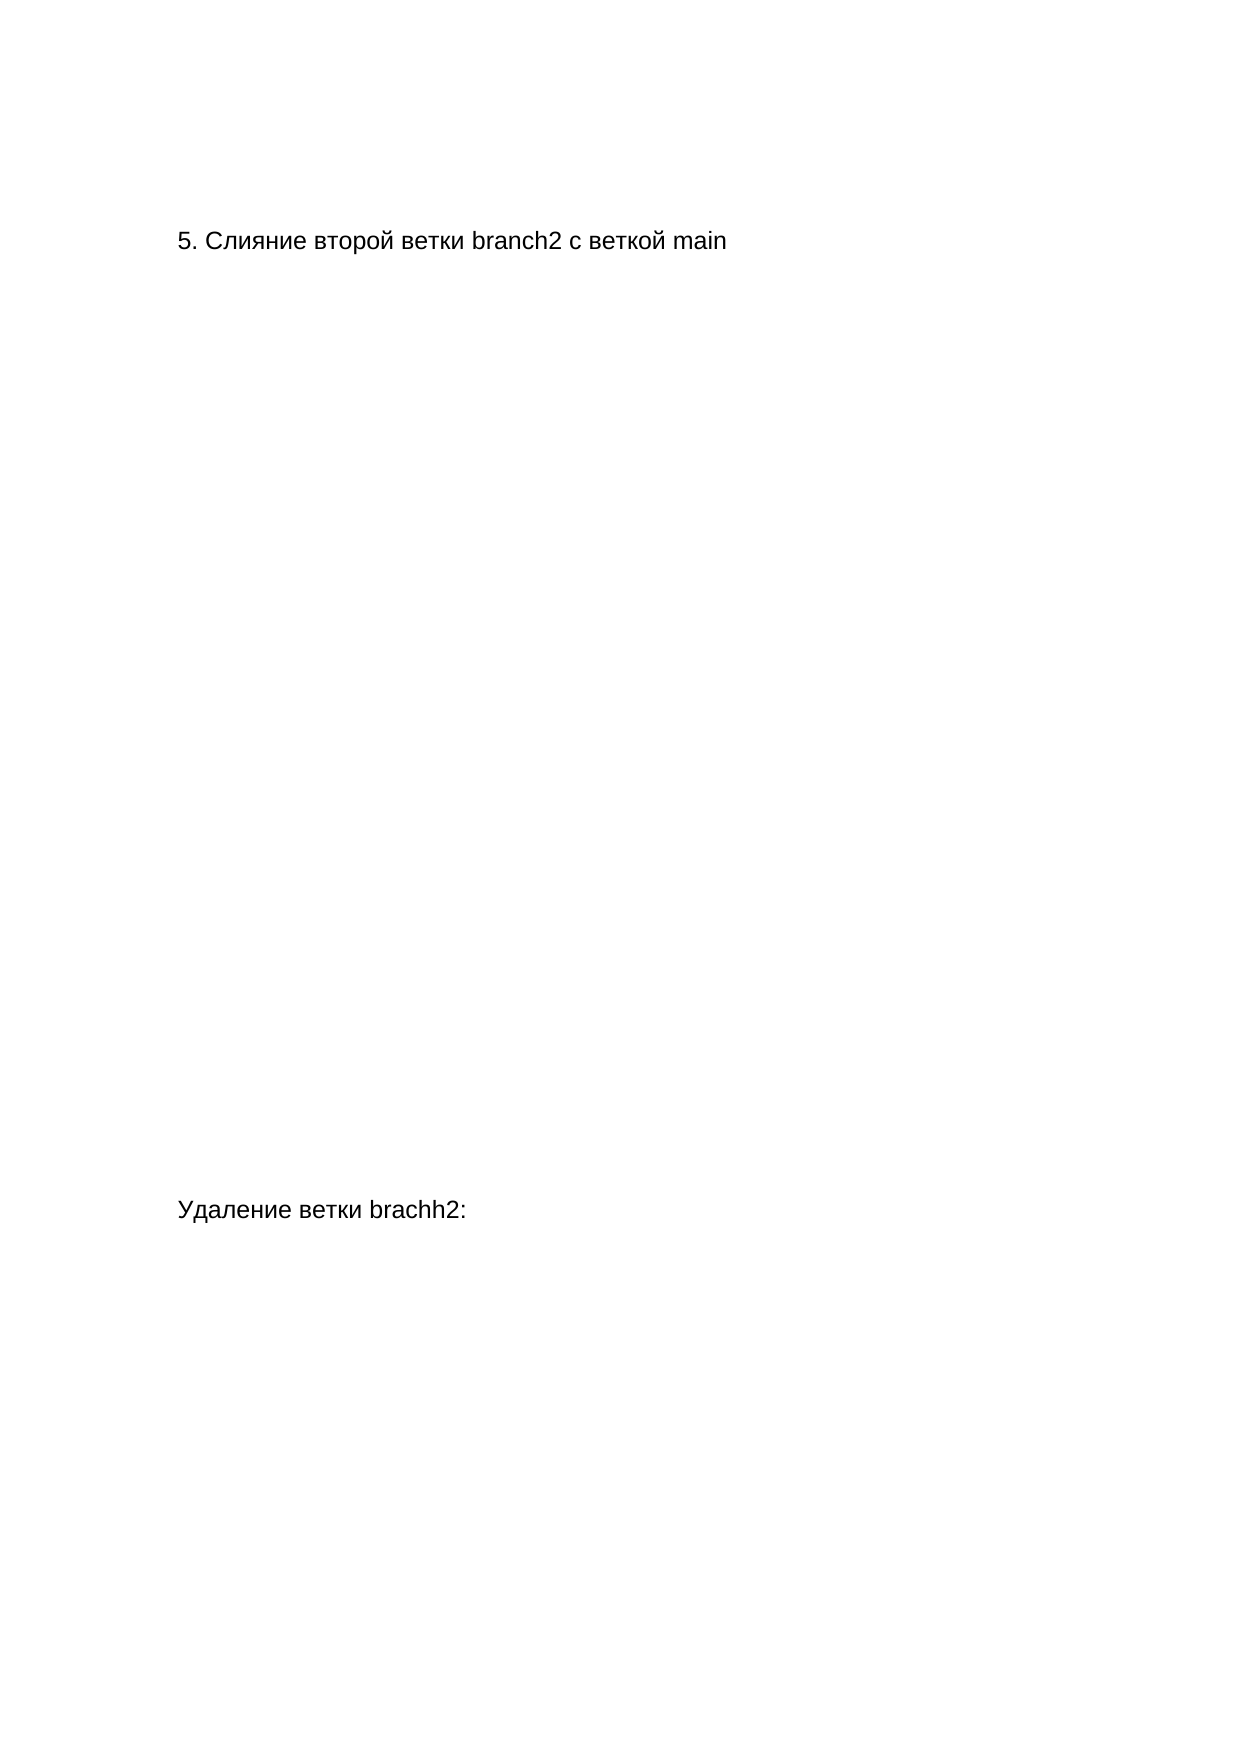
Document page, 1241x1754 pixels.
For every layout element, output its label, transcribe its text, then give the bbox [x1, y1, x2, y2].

text Удаление ветки brachh2: [177, 1195, 1152, 1224]
text 5. Слияние второй ветки branch2 с веткой main [177, 226, 1152, 254]
